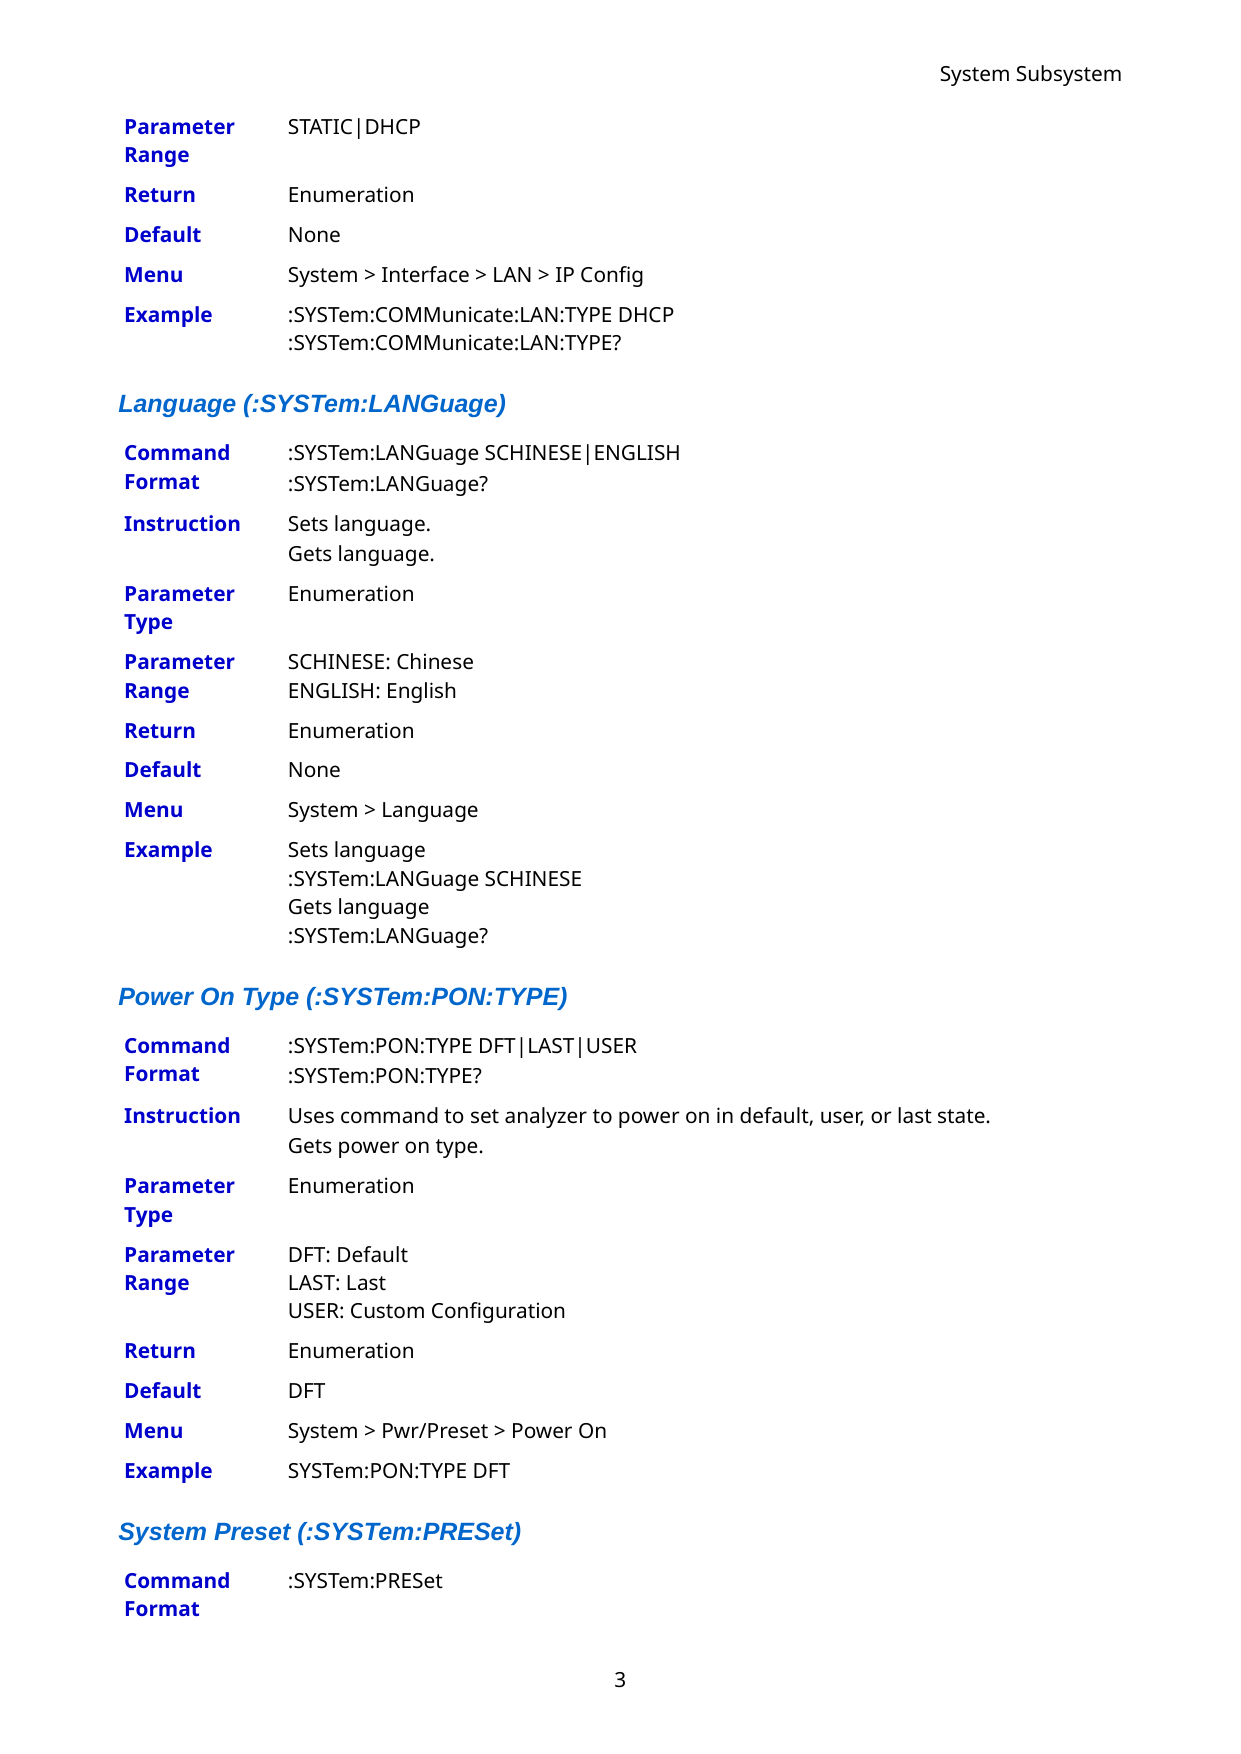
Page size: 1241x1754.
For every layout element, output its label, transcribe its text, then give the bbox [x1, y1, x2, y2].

table_cell Instruction [118, 503, 282, 573]
table_cell None [282, 750, 1122, 790]
table_cell DFT [282, 1371, 1122, 1411]
table_cell Parameter Type [118, 573, 282, 642]
table_cell :SYSTem:COMMunicate:LAN:TYPE DHCP :SYSTem:COMMunicate:LAN:TYPE? [282, 294, 1122, 363]
table_cell Parameter Range [118, 106, 282, 174]
table_cell Menu [118, 254, 282, 294]
table_cell Enumeration [282, 175, 1122, 214]
table_cell Parameter Range [118, 642, 282, 710]
table_cell Enumeration [282, 1166, 1122, 1234]
table_cell Instruction [118, 1095, 282, 1166]
table_cell Default [118, 750, 282, 790]
table_header :SYSTem:PRESet [282, 1560, 1122, 1629]
table_cell Default [118, 215, 282, 254]
table_cell Return [118, 1331, 282, 1371]
table_cell System > Interface > LAN > IP Config [282, 254, 1122, 294]
table_cell Sets language. Gets language. [282, 503, 1122, 573]
table_cell Parameter Range [118, 1234, 282, 1331]
table_cell Return [118, 710, 282, 750]
table_cell Return [118, 175, 282, 214]
table_cell Example [118, 294, 282, 363]
table_cell Example [118, 830, 282, 955]
table_cell Menu [118, 790, 282, 830]
table_cell Enumeration [282, 1331, 1122, 1371]
table_cell System > Pwr/Preset > Power On [282, 1411, 1122, 1450]
table_cell Uses command to set analyzer to power on in default, user, or last state. Gets power on type. [282, 1095, 1122, 1166]
table_cell None [282, 215, 1122, 254]
table_header Command Format [118, 433, 282, 503]
table_cell SCHINESE: Chinese ENGLISH: English [282, 642, 1122, 710]
subtitle Language (:SYSTem:LANGuage) [118, 389, 1122, 418]
table_cell SYSTem:PON:TYPE DFT [282, 1450, 1122, 1490]
table_header :SYSTem:PON:TYPE DFT|LAST|USER :SYSTem:PON:TYPE? [282, 1025, 1122, 1095]
table_header Command Format [118, 1560, 282, 1629]
subtitle System Preset (:SYSTem:PRESet) [118, 1517, 1122, 1546]
table_cell Example [118, 1450, 282, 1490]
table_cell STATIC|DHCP [282, 106, 1122, 174]
table_header :SYSTem:LANGuage SCHINESE|ENGLISH :SYSTem:LANGuage? [282, 433, 1122, 503]
table_cell System > Language [282, 790, 1122, 830]
table_cell DFT: Default LAST: Last USER: Custom Configuration [282, 1234, 1122, 1331]
table_cell Sets language :SYSTem:LANGuage SCHINESE Gets language :SYSTem:LANGuage? [282, 830, 1122, 955]
table_cell Default [118, 1371, 282, 1411]
subtitle Power On Type (:SYSTem:PON:TYPE) [118, 981, 1122, 1010]
table_cell Parameter Type [118, 1166, 282, 1234]
table_header Command Format [118, 1025, 282, 1095]
table_cell Menu [118, 1411, 282, 1450]
table_cell Enumeration [282, 710, 1122, 750]
table_cell Enumeration [282, 573, 1122, 642]
